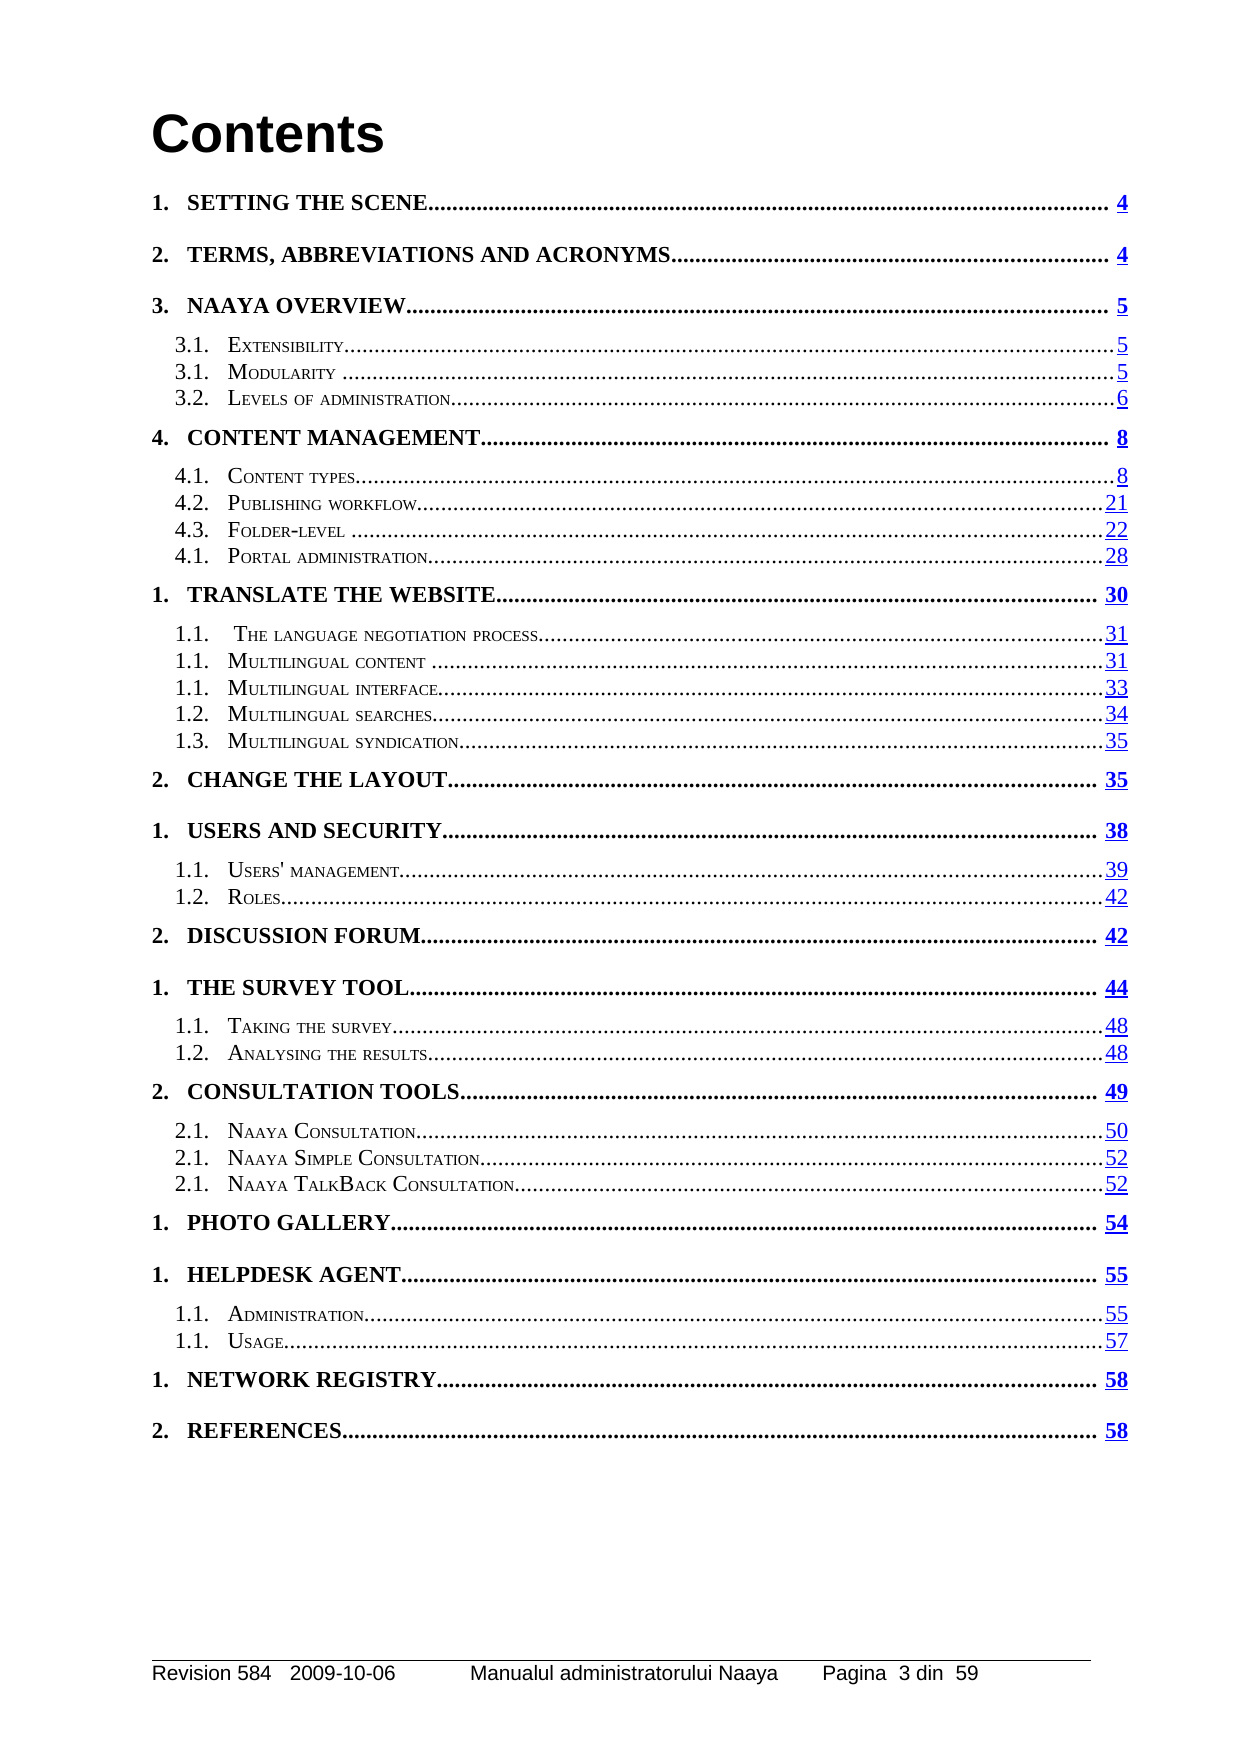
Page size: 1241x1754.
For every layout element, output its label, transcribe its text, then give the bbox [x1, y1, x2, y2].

text 3.2. Levels of administration 6 [174, 384, 1128, 411]
text 3. Naaya overview 5 [152, 292, 1128, 319]
text 1.1. Usage 57 [174, 1326, 1128, 1353]
text 1. The survey tool 44 [152, 973, 1128, 1000]
text 1. Users and security 38 [152, 817, 1128, 844]
text 1.1. The language negotiation process 31 [174, 620, 1128, 647]
text 4.2. Publishing workflow 21 [174, 489, 1128, 516]
text 1. Setting the scene 4 [152, 189, 1128, 216]
text 2. References 58 [152, 1417, 1128, 1444]
text 1.1. Users' management 39 [174, 856, 1128, 883]
text 2.1. Naaya TalkBack Consultation 52 [174, 1170, 1128, 1197]
text 1. Helpdesk agent 55 [152, 1261, 1128, 1287]
text 1.1. Multilingual content 31 [174, 647, 1128, 673]
text 1. Translate the website 30 [152, 581, 1128, 608]
text 4. Content management 8 [152, 423, 1128, 450]
text 4.1. Content types 8 [174, 462, 1128, 489]
text 1.2. Roles 42 [174, 883, 1128, 909]
text 1.1. Taking the survey 48 [174, 1012, 1128, 1039]
text 1. Network registry 58 [152, 1366, 1128, 1392]
text 1.1. Multilingual interface 33 [174, 673, 1128, 700]
text 1. Photo gallery 54 [152, 1209, 1128, 1236]
text 2.1. Naaya Consultation 50 [174, 1117, 1128, 1144]
text 1.1. Administration 55 [174, 1300, 1128, 1326]
text 2.1. Naaya Simple Consultation 52 [174, 1144, 1128, 1170]
text 2. Change the layout 35 [152, 766, 1128, 792]
subtitle Contents [152, 102, 1128, 164]
text 4.3. Folder-level 22 [174, 516, 1128, 542]
text 3.1. Modularity 5 [174, 358, 1128, 384]
text 4.1. Portal administration 28 [174, 542, 1128, 569]
text 1.2. Analysing the results 48 [174, 1039, 1128, 1066]
text 1.3. Multilingual syndication 35 [174, 726, 1128, 753]
text 2. Consultation tools 49 [152, 1078, 1128, 1104]
text 3.1. Extensibility 5 [174, 331, 1128, 358]
text 2. Terms, abbreviations and acronyms 4 [152, 241, 1128, 267]
text 2. Discussion forum 42 [152, 922, 1128, 948]
text 1.2. Multilingual searches 34 [174, 700, 1128, 726]
